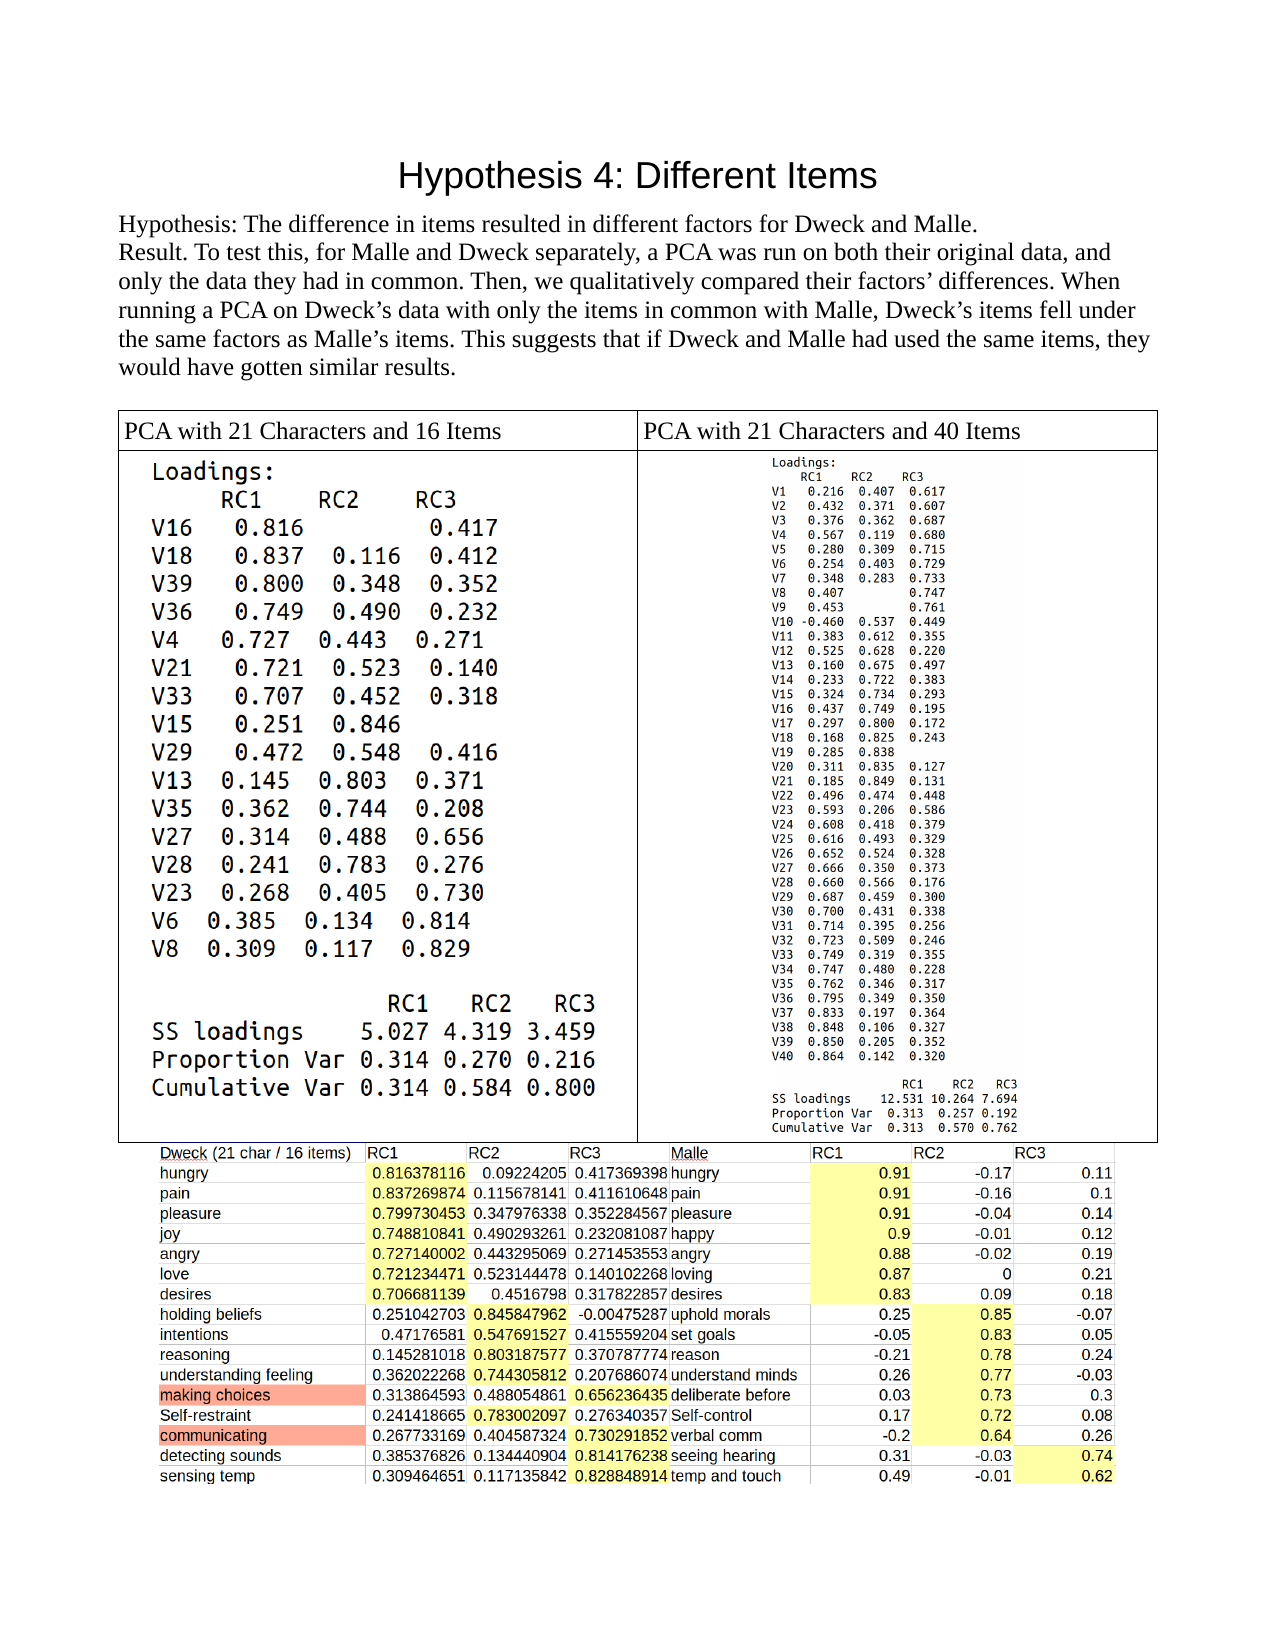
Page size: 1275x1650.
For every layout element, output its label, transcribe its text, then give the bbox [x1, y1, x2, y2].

picture [148, 456, 608, 1108]
subtitle Hypothesis 4: Different Items [118, 153, 1157, 196]
table_header PCA with 21 Characters and 40 Items [638, 411, 1157, 450]
table_header PCA with 21 Characters and 16 Items [119, 411, 637, 450]
picture [159, 1142, 1116, 1484]
text Result. To test this, for Malle and Dweck separately, a PCA was run on both their original data, and only the data they had in common. Then, we qualitatively compared their factors’ differences. When running a PCA on Dweck’s data with only the items in common with Malle, Dweck’s items fell under the same factors as Malle’s items. This suggests that if Dweck and Malle had used the same items, they would have gotten similar results. [118, 237, 1157, 381]
text Hypothesis: The difference in items resulted in different factors for Dweck and Malle. [118, 209, 1157, 237]
picture [770, 456, 1024, 1139]
table_cell [119, 451, 637, 1142]
table_cell [638, 451, 1157, 1142]
